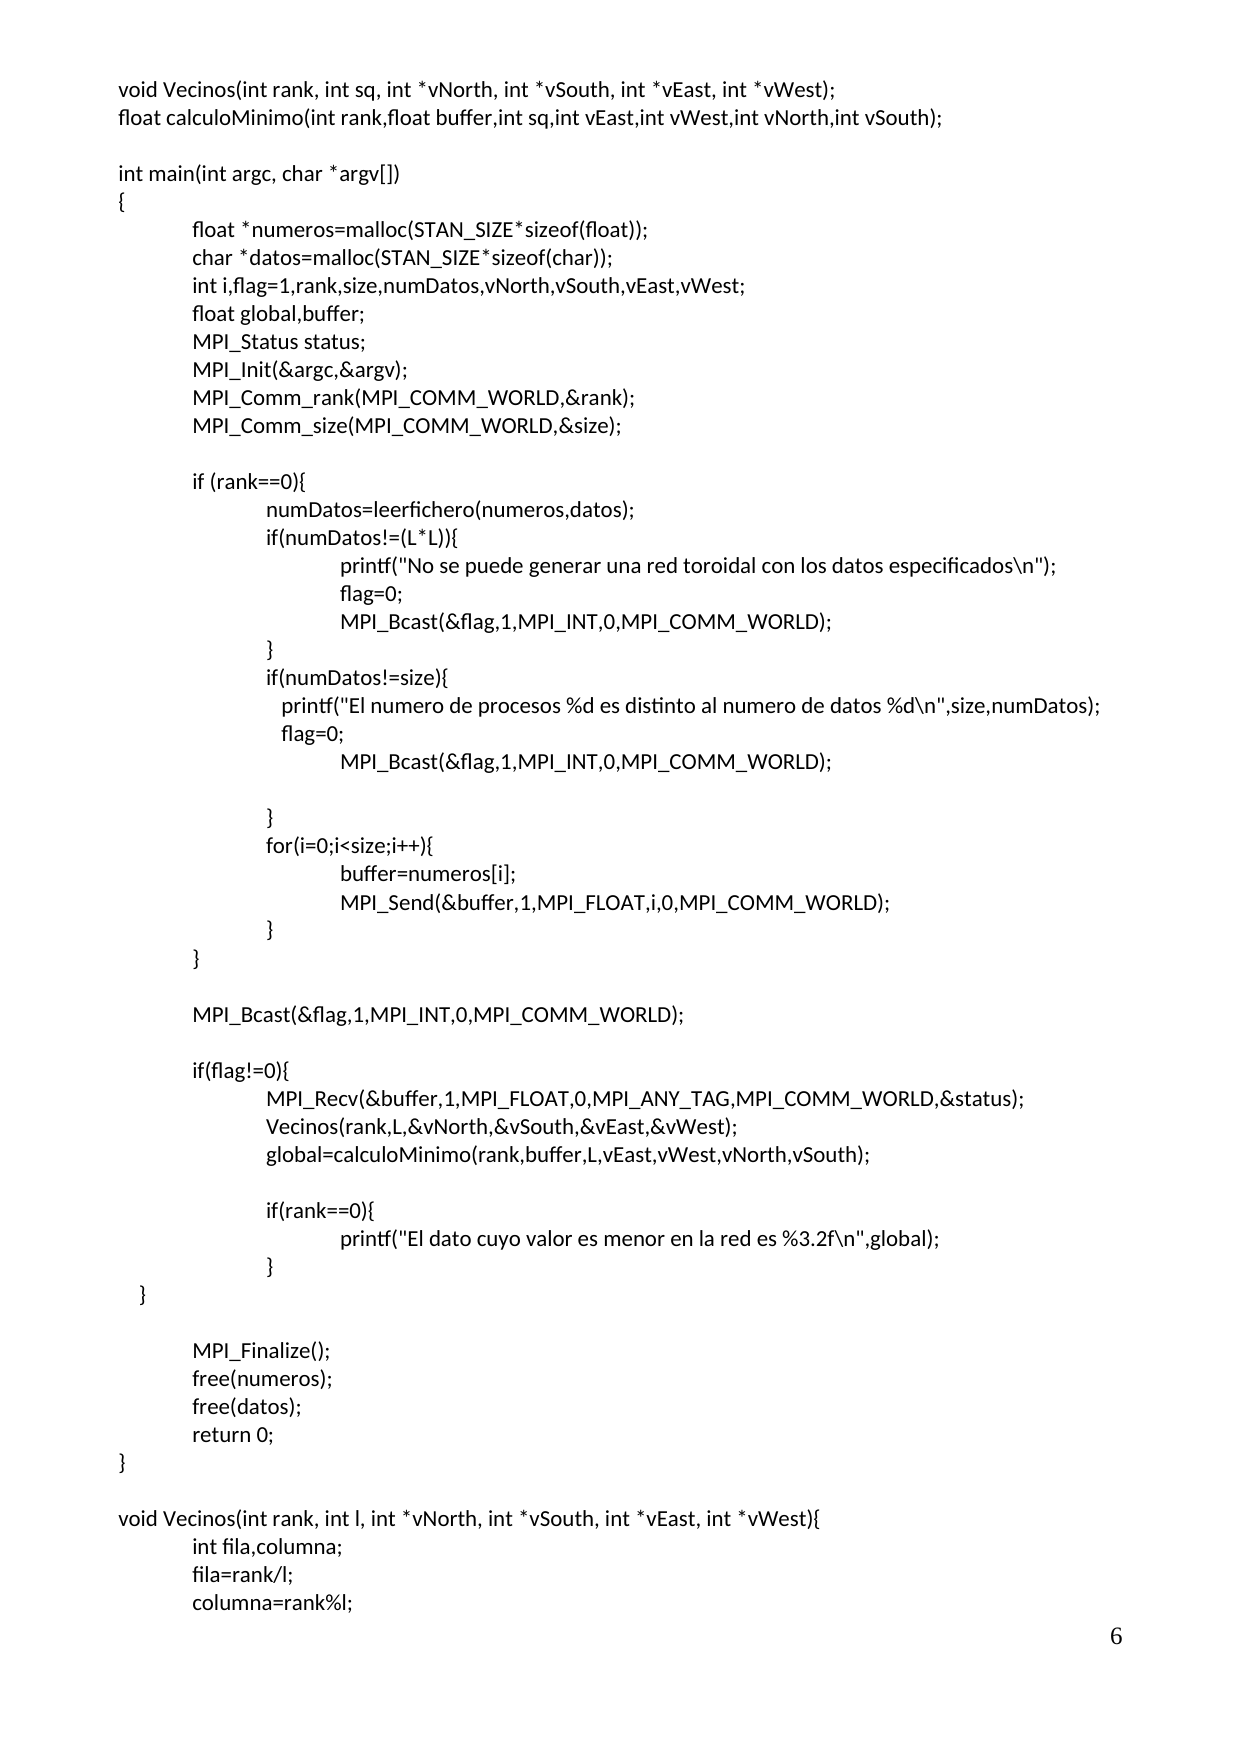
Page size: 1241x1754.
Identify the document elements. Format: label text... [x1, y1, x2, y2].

text fila=rank/l; [118, 1560, 1122, 1588]
text MPI_Send(&buffer,1,MPI_FLOAT,i,0,MPI_COMM_WORLD); [118, 888, 1122, 916]
text int fila,columna; [118, 1532, 1122, 1560]
text for(i=0;i<size;i++){ [118, 832, 1122, 859]
text void Vecinos(int rank, int sq, int *vNorth, int *vSouth, int *vEast, int *vWest); [118, 75, 1122, 103]
text printf("El dato cuyo valor es menor en la red es %3.2f\n",global); [118, 1224, 1122, 1252]
text if(rank==0){ [118, 1196, 1122, 1224]
text if(flag!=0){ [118, 1056, 1122, 1084]
text } [118, 635, 1122, 663]
text int main(int argc, char *argv[]) [118, 159, 1122, 187]
text MPI_Bcast(&flag,1,MPI_INT,0,MPI_COMM_WORLD); [118, 607, 1122, 635]
text flag=0; [118, 719, 1122, 747]
text MPI_Status status; [118, 327, 1122, 355]
text } [118, 1252, 1122, 1280]
text numDatos=leerfichero(numeros,datos); [118, 495, 1122, 523]
text } [118, 803, 1122, 832]
text { [118, 187, 1122, 215]
text } [118, 1448, 1122, 1476]
text float global,buffer; [118, 299, 1122, 327]
text int i,flag=1,rank,size,numDatos,vNorth,vSouth,vEast,vWest; [118, 271, 1122, 299]
text if(numDatos!=size){ [118, 663, 1122, 691]
text } [118, 916, 1122, 944]
text flag=0; [118, 579, 1122, 607]
text void Vecinos(int rank, int l, int *vNorth, int *vSouth, int *vEast, int *vWest){ [118, 1504, 1122, 1532]
text float *numeros=malloc(STAN_SIZE*sizeof(float)); [118, 215, 1122, 243]
text MPI_Finalize(); [118, 1336, 1122, 1364]
text MPI_Bcast(&flag,1,MPI_INT,0,MPI_COMM_WORLD); [118, 1000, 1122, 1028]
text Vecinos(rank,L,&vNorth,&vSouth,&vEast,&vWest); [118, 1112, 1122, 1140]
text } [118, 944, 1122, 972]
text if(numDatos!=(L*L)){ [118, 523, 1122, 551]
text free(datos); [118, 1392, 1122, 1420]
text MPI_Bcast(&flag,1,MPI_INT,0,MPI_COMM_WORLD); [118, 747, 1122, 776]
text printf("El numero de procesos %d es distinto al numero de datos %d\n",size,numDatos); [118, 691, 1122, 719]
text char *datos=malloc(STAN_SIZE*sizeof(char)); [118, 243, 1122, 271]
text columna=rank%l; [118, 1588, 1122, 1616]
text free(numeros); [118, 1364, 1122, 1392]
text printf("No se puede generar una red toroidal con los datos especificados\n"); [118, 551, 1122, 579]
text if (rank==0){ [118, 467, 1122, 495]
text buffer=numeros[i]; [118, 859, 1122, 888]
text MPI_Recv(&buffer,1,MPI_FLOAT,0,MPI_ANY_TAG,MPI_COMM_WORLD,&status); [118, 1084, 1122, 1112]
text MPI_Comm_size(MPI_COMM_WORLD,&size); [118, 411, 1122, 439]
text } [118, 1280, 1122, 1308]
text float calculoMinimo(int rank,float buffer,int sq,int vEast,int vWest,int vNorth,int vSouth); [118, 103, 1122, 131]
text global=calculoMinimo(rank,buffer,L,vEast,vWest,vNorth,vSouth); [118, 1140, 1122, 1168]
text MPI_Init(&argc,&argv); [118, 355, 1122, 383]
text MPI_Comm_rank(MPI_COMM_WORLD,&rank); [118, 383, 1122, 411]
text return 0; [118, 1420, 1122, 1448]
